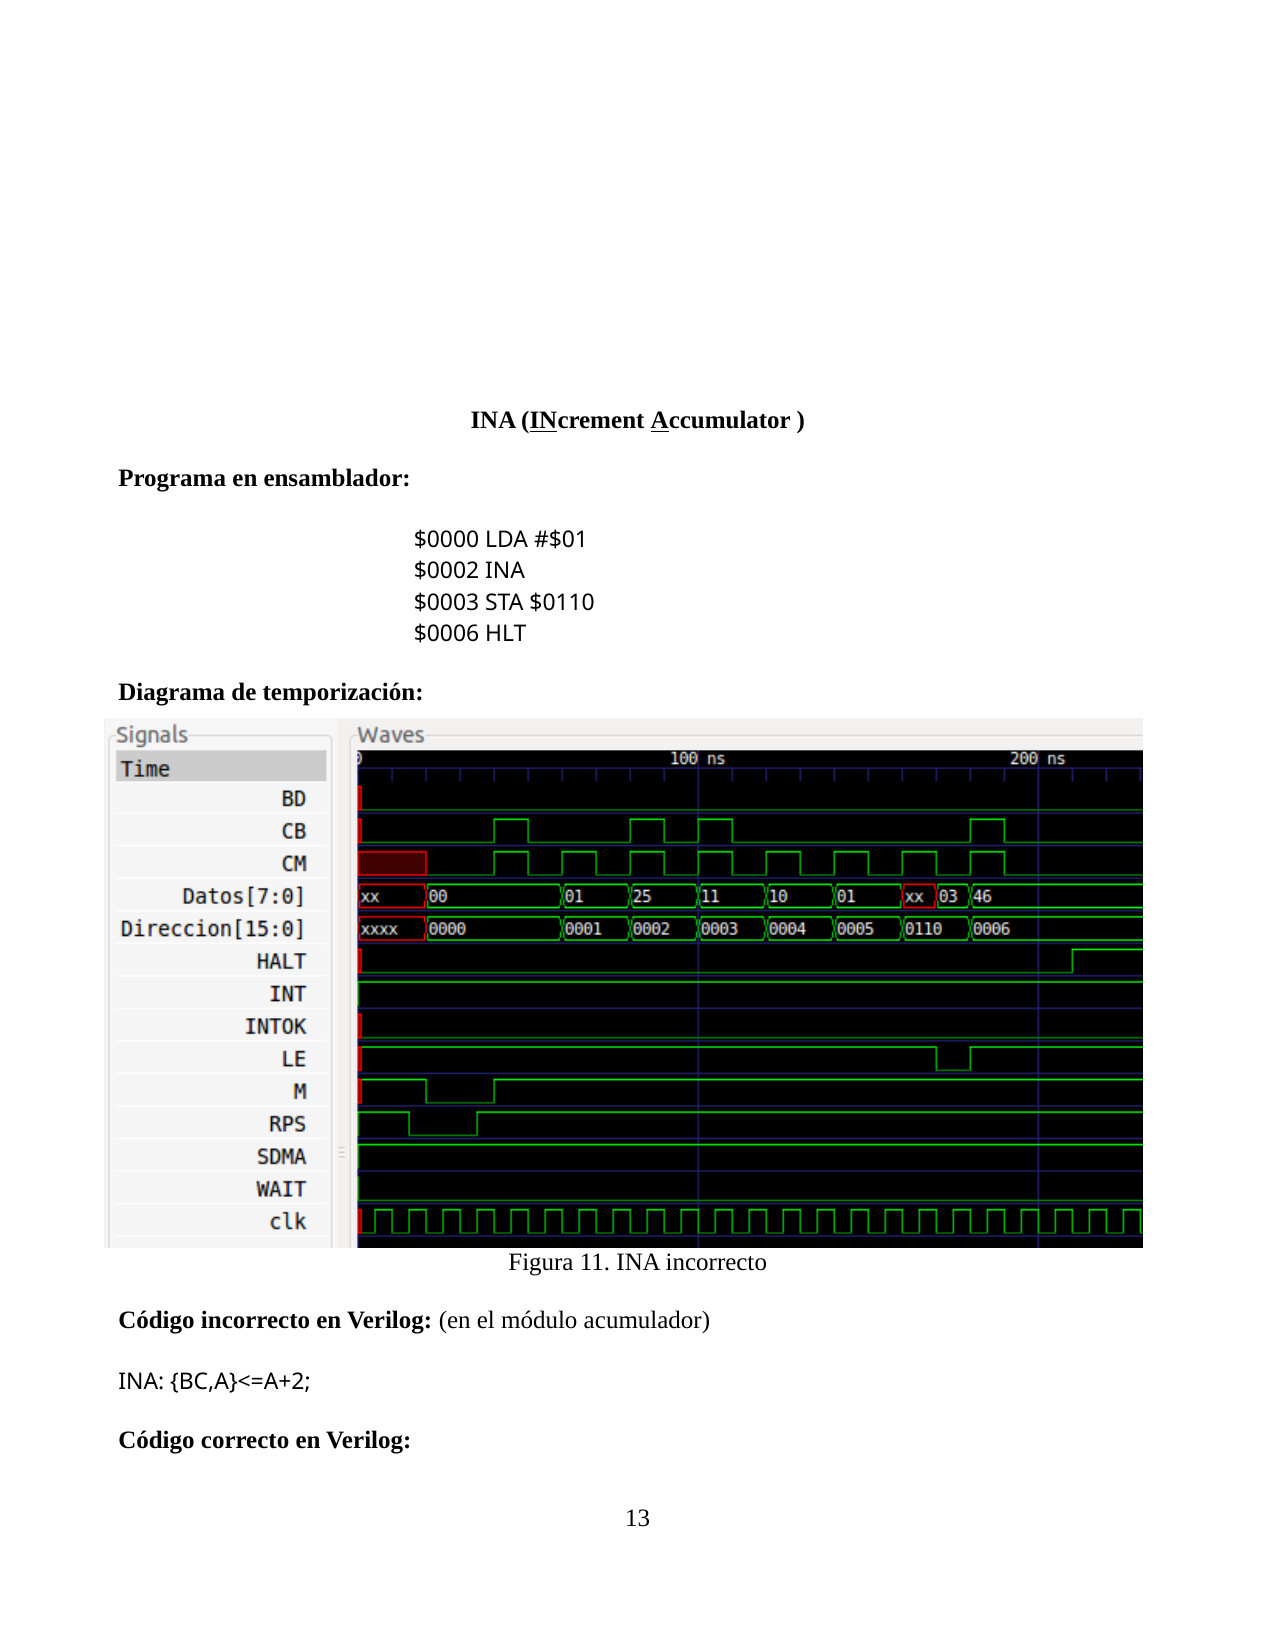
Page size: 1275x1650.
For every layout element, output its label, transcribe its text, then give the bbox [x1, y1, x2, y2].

text $0006 HLT [118, 617, 1157, 648]
text $0002 INA [118, 554, 1157, 586]
text Diagrama de temporización: [118, 677, 1157, 706]
text Figura 11. INA incorrecto [118, 706, 1157, 1276]
picture [104, 718, 1143, 1248]
text $0003 STA $0110 [118, 586, 1157, 617]
text Código incorrecto en Verilog: (en el módulo acumulador) [118, 1305, 1157, 1334]
text INA (INcrement Accumulator ) [118, 406, 1157, 434]
text Código correcto en Verilog: [118, 1425, 1157, 1454]
text Programa en ensamblador: [118, 463, 1157, 492]
text INA: {BC,A}<=A+2; [118, 1365, 1157, 1396]
text $0000 LDA #$01 [118, 523, 1157, 554]
